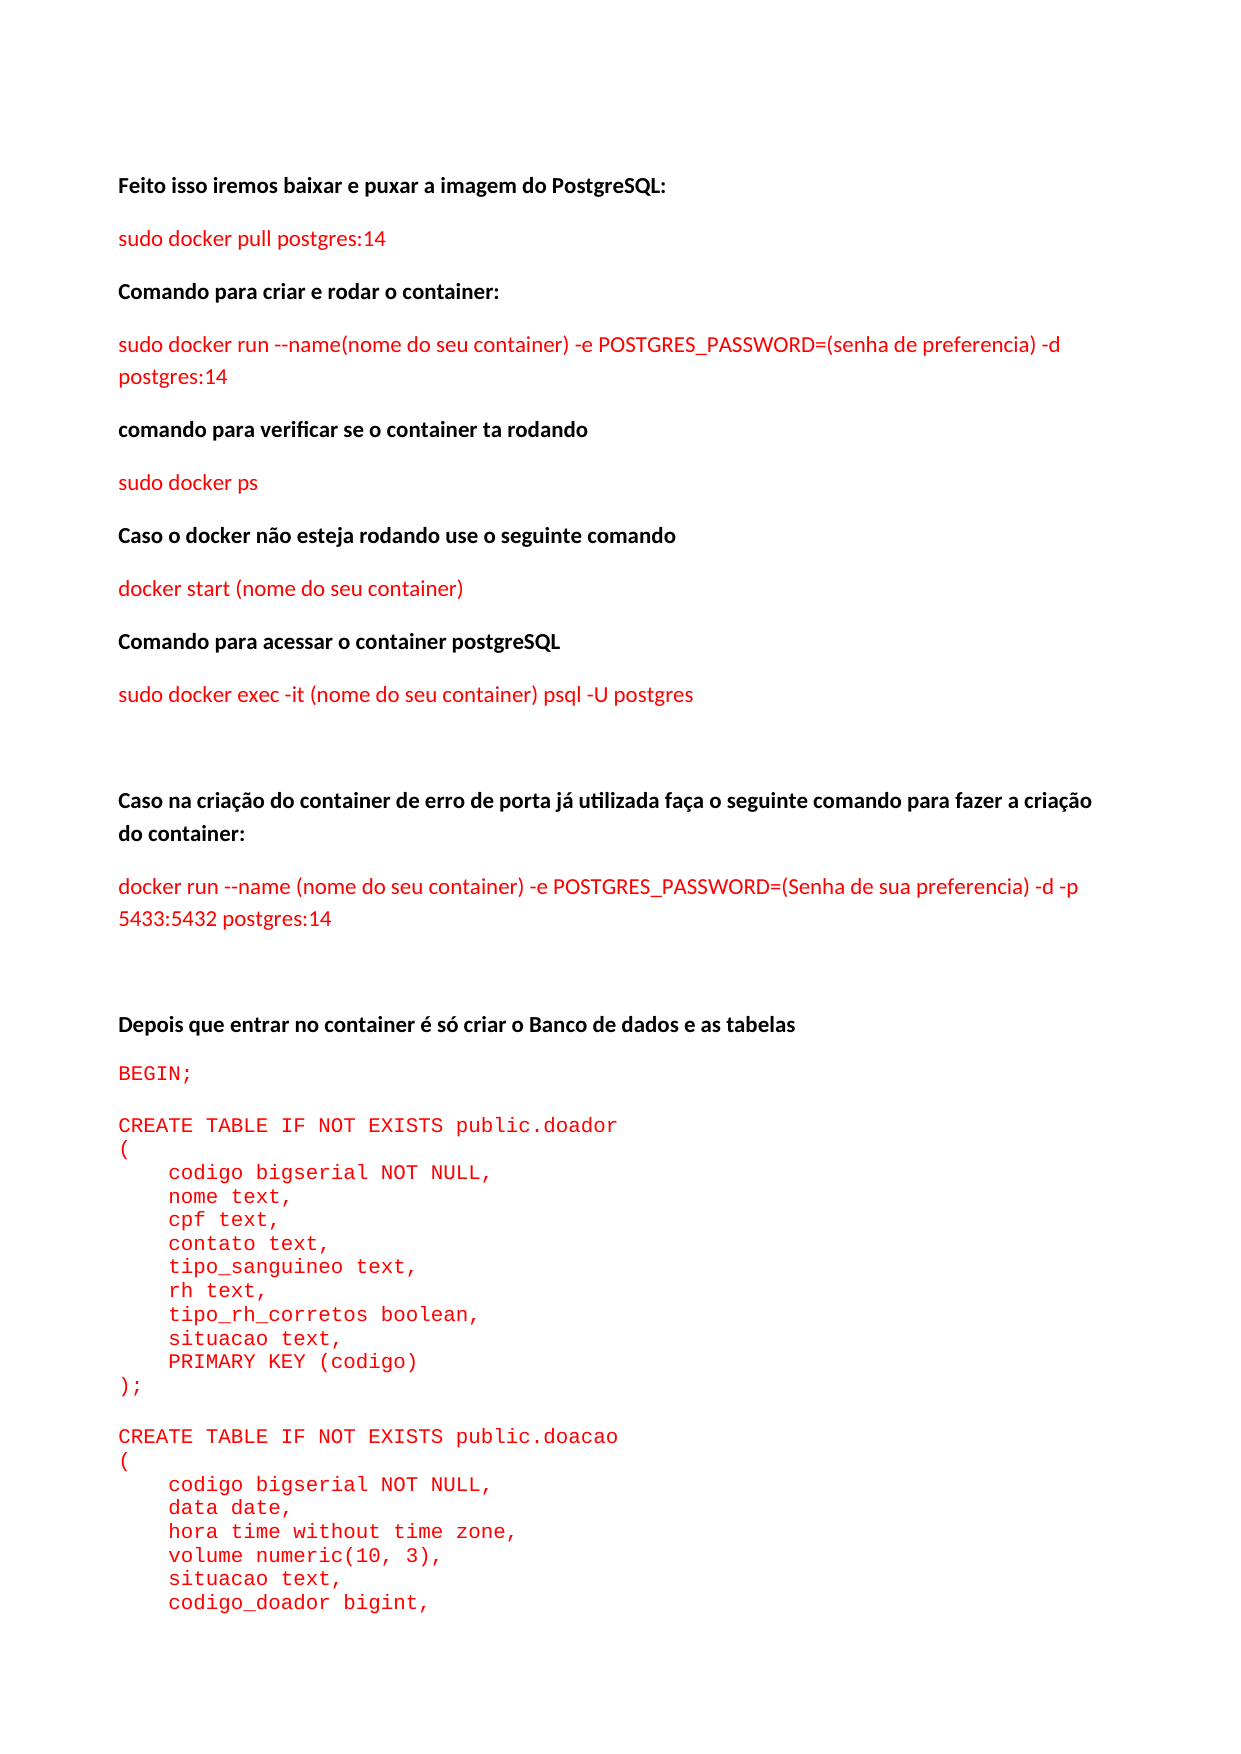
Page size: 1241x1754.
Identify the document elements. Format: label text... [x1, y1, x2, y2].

text volume numeric(10, 3), [118, 1545, 1122, 1568]
text Comando para acessar o container postgreSQL [118, 627, 1122, 656]
text tipo_rh_corretos boolean, [118, 1304, 1122, 1327]
text BEGIN; [118, 1063, 1122, 1087]
text rh text, [118, 1280, 1122, 1304]
text sudo docker pull postgres:14 [118, 224, 1122, 252]
text data date, [118, 1497, 1122, 1521]
text tipo_sanguineo text, [118, 1257, 1122, 1280]
text contato text, [118, 1233, 1122, 1257]
text Caso o docker não esteja rodando use o seguinte comando [118, 521, 1122, 549]
text sudo docker exec -it (nome do seu container) psql -U postgres [118, 681, 1122, 708]
text codigo_doador bigint, [118, 1592, 1122, 1616]
text Comando para criar e rodar o container: [118, 277, 1122, 305]
text Caso na criação do container de erro de porta já utilizada faça o seguinte comando para fazer a criação do container: [118, 787, 1122, 847]
text nome text, [118, 1186, 1122, 1209]
text codigo bigserial NOT NULL, [118, 1162, 1122, 1186]
text docker start (nome do seu container) [118, 574, 1122, 602]
text ); [118, 1375, 1122, 1398]
text situacao text, [118, 1327, 1122, 1351]
text sudo docker run --name(nome do seu container) -e POSTGRES_PASSWORD=(senha de preferencia) -d postgres:14 [118, 330, 1122, 390]
text situacao text, [118, 1568, 1122, 1592]
text ( [118, 1138, 1122, 1162]
text ( [118, 1450, 1122, 1474]
text docker run --name (nome do seu container) -e POSTGRES_PASSWORD=(Senha de sua preferencia) -d -p 5433:5432 postgres:14 [118, 872, 1122, 932]
text PRIMARY KEY (codigo) [118, 1351, 1122, 1375]
text CREATE TABLE IF NOT EXISTS public.doacao [118, 1426, 1122, 1450]
text comando para verificar se o container ta rodando [118, 415, 1122, 443]
text codigo bigserial NOT NULL, [118, 1474, 1122, 1497]
text hora time without time zone, [118, 1521, 1122, 1545]
text Depois que entrar no container é só criar o Banco de dados e as tabelas [118, 1010, 1122, 1038]
text cpf text, [118, 1209, 1122, 1233]
text CREATE TABLE IF NOT EXISTS public.doador [118, 1115, 1122, 1138]
text Feito isso iremos baixar e puxar a imagem do PostgreSQL: [118, 171, 1122, 199]
text sudo docker ps [118, 468, 1122, 496]
